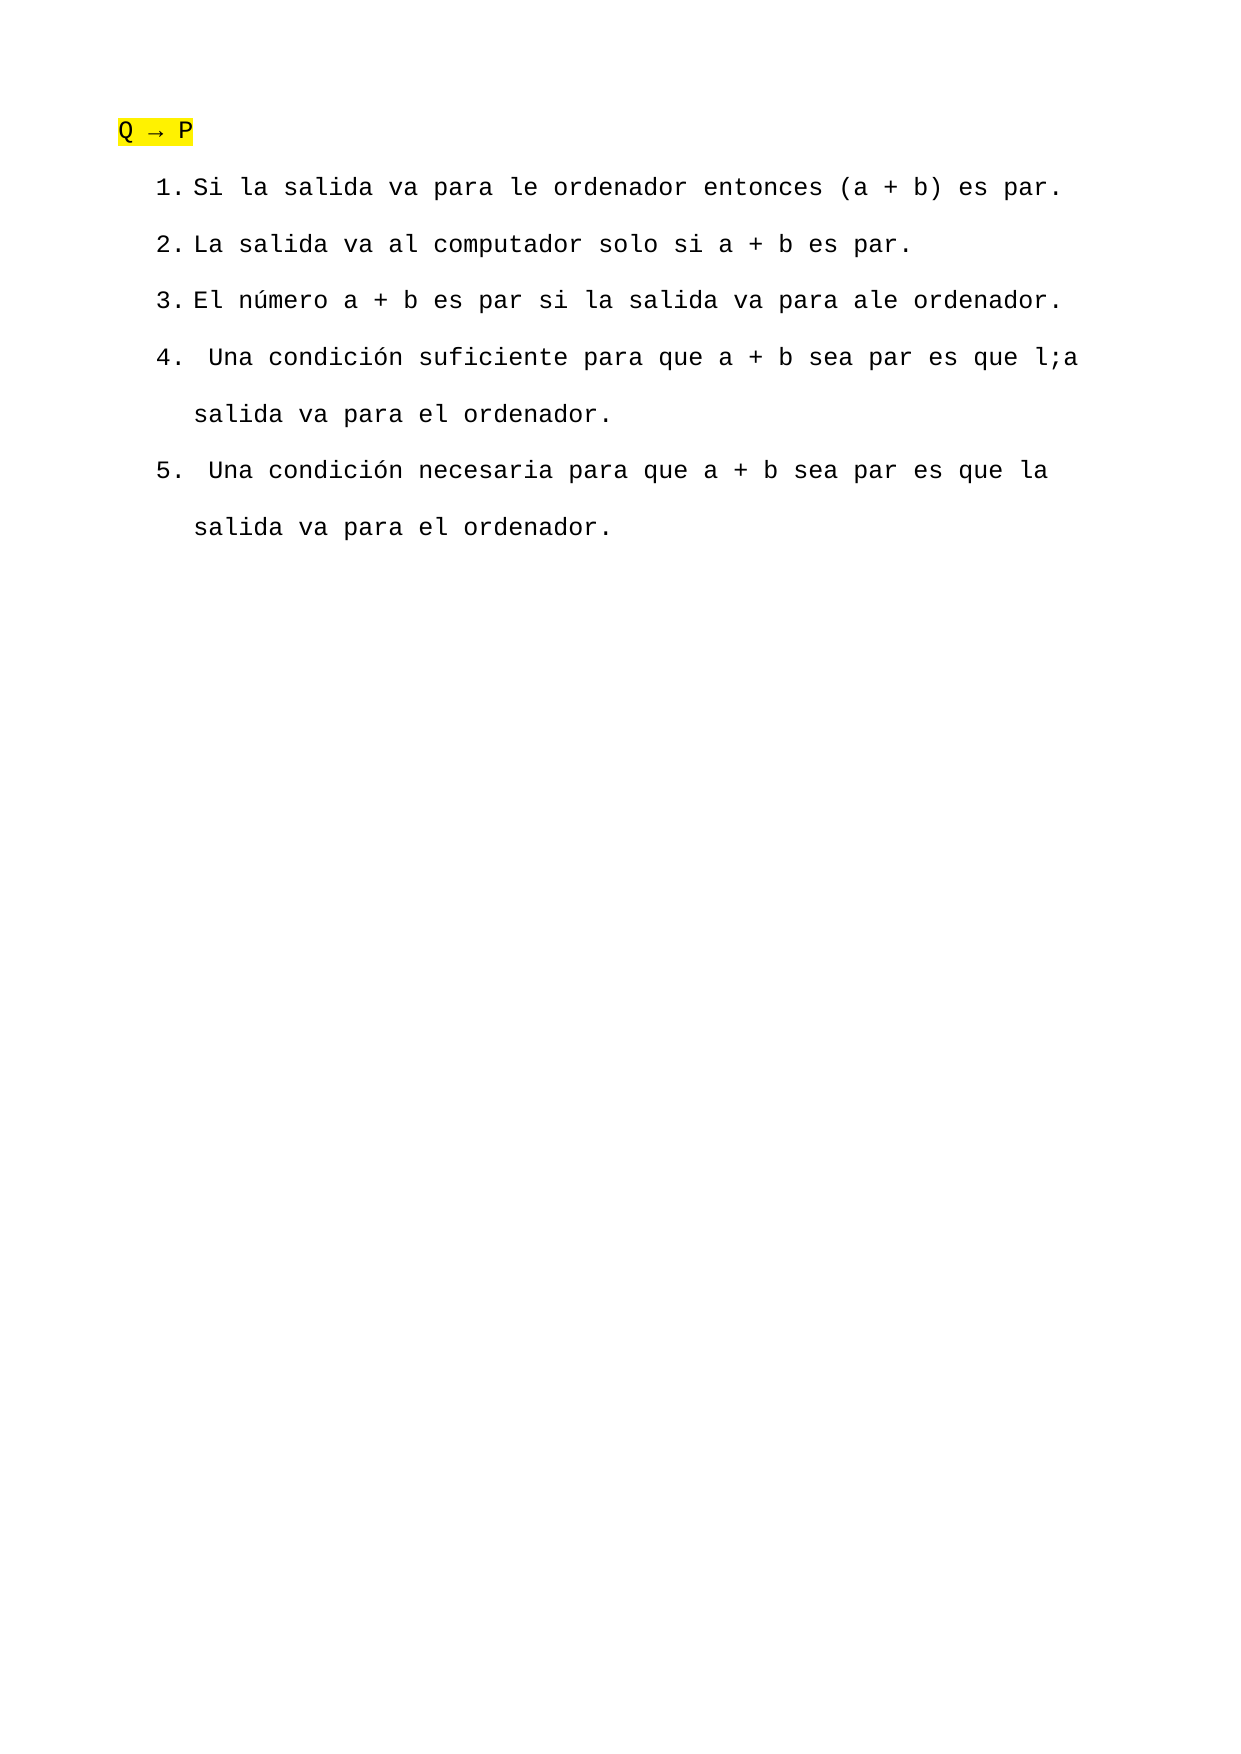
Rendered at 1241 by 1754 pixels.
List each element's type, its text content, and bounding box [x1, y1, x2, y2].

list Si la salida va para le ordenador entonces (a + b) es par. [156, 175, 1122, 203]
list La salida va al computador solo si a + b es par. [156, 231, 1122, 260]
list Una condición necesaria para que a + b sea par es que la salida va para el ordenador. [156, 458, 1122, 543]
list El número a + b es par si la salida va para ale ordenador. [156, 288, 1122, 316]
list Una condición suficiente para que a + b sea par es que l;a salida va para el ordenador. [156, 345, 1122, 430]
text Q → P [118, 118, 1122, 146]
